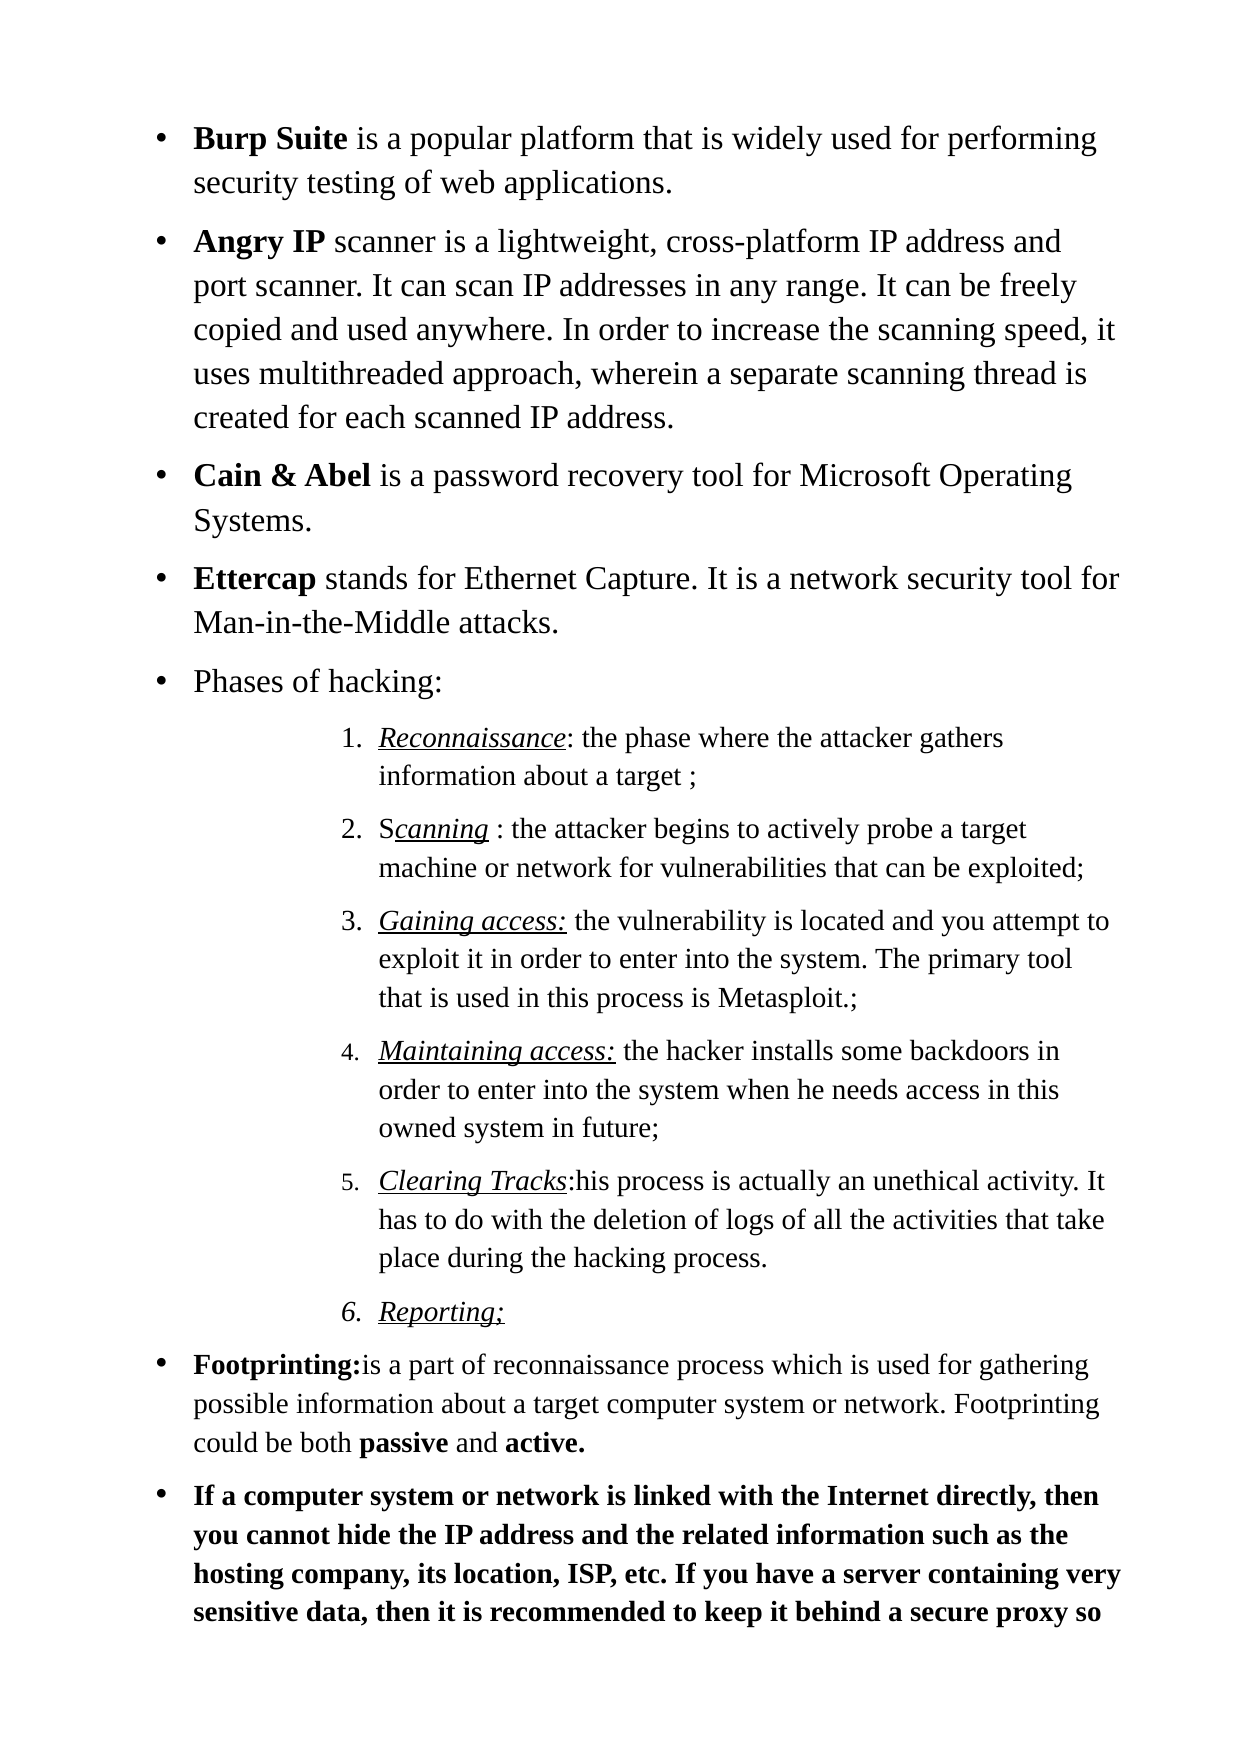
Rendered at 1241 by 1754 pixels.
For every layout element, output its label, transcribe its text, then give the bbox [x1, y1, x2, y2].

list Footprinting:is a part of reconnaissance process which is used for gathering possible information about a target computer system or network. Footprinting could be both passive and active. [156, 1347, 1122, 1458]
list Reporting; [341, 1294, 1122, 1327]
list Clearing Tracks:his process is actually an unethical activity. It has to do with the deletion of logs of all the activities that take place during the hacking process. [341, 1163, 1122, 1274]
list Maintaining access: the hacker installs some backdoors in order to enter into the system when he needs access in this owned system in future; [341, 1033, 1122, 1144]
list Phases of hacking: [156, 661, 1122, 699]
list If a computer system or network is linked with the Internet directly, then you cannot hide the IP address and the related information such as the hosting company, its location, ISP, etc. If you have a server containing very sensitive data, then it is recommended to keep it behind a secure proxy so [156, 1478, 1122, 1628]
list Burp Suite is a popular platform that is widely used for performing security testing of web applications. [156, 118, 1122, 201]
list Gaining access: the vulnerability is located and you attempt to exploit it in order to enter into the system. The primary tool that is used in this process is Metasploit.; [341, 903, 1122, 1014]
list Ettercap stands for Ethernet Capture. It is a network security tool for Man-in-the-Middle attacks. [156, 558, 1122, 641]
list Reconnaissance: the phase where the attacker gathers information about a target ; [341, 720, 1122, 792]
list Cain & Abel is a password recovery tool for Microsoft Operating Systems. [156, 456, 1122, 538]
list Scanning : the attacker begins to actively probe a target machine or network for vulnerabilities that can be exploited; [341, 811, 1122, 883]
list Angry IP scanner is a lightweight, cross-platform IP address and port scanner. It can scan IP addresses in any range. It can be freely copied and used anywhere. In order to increase the scanning speed, it uses multithreaded approach, wherein a separate scanning thread is created for each scanned IP address. [156, 221, 1122, 435]
